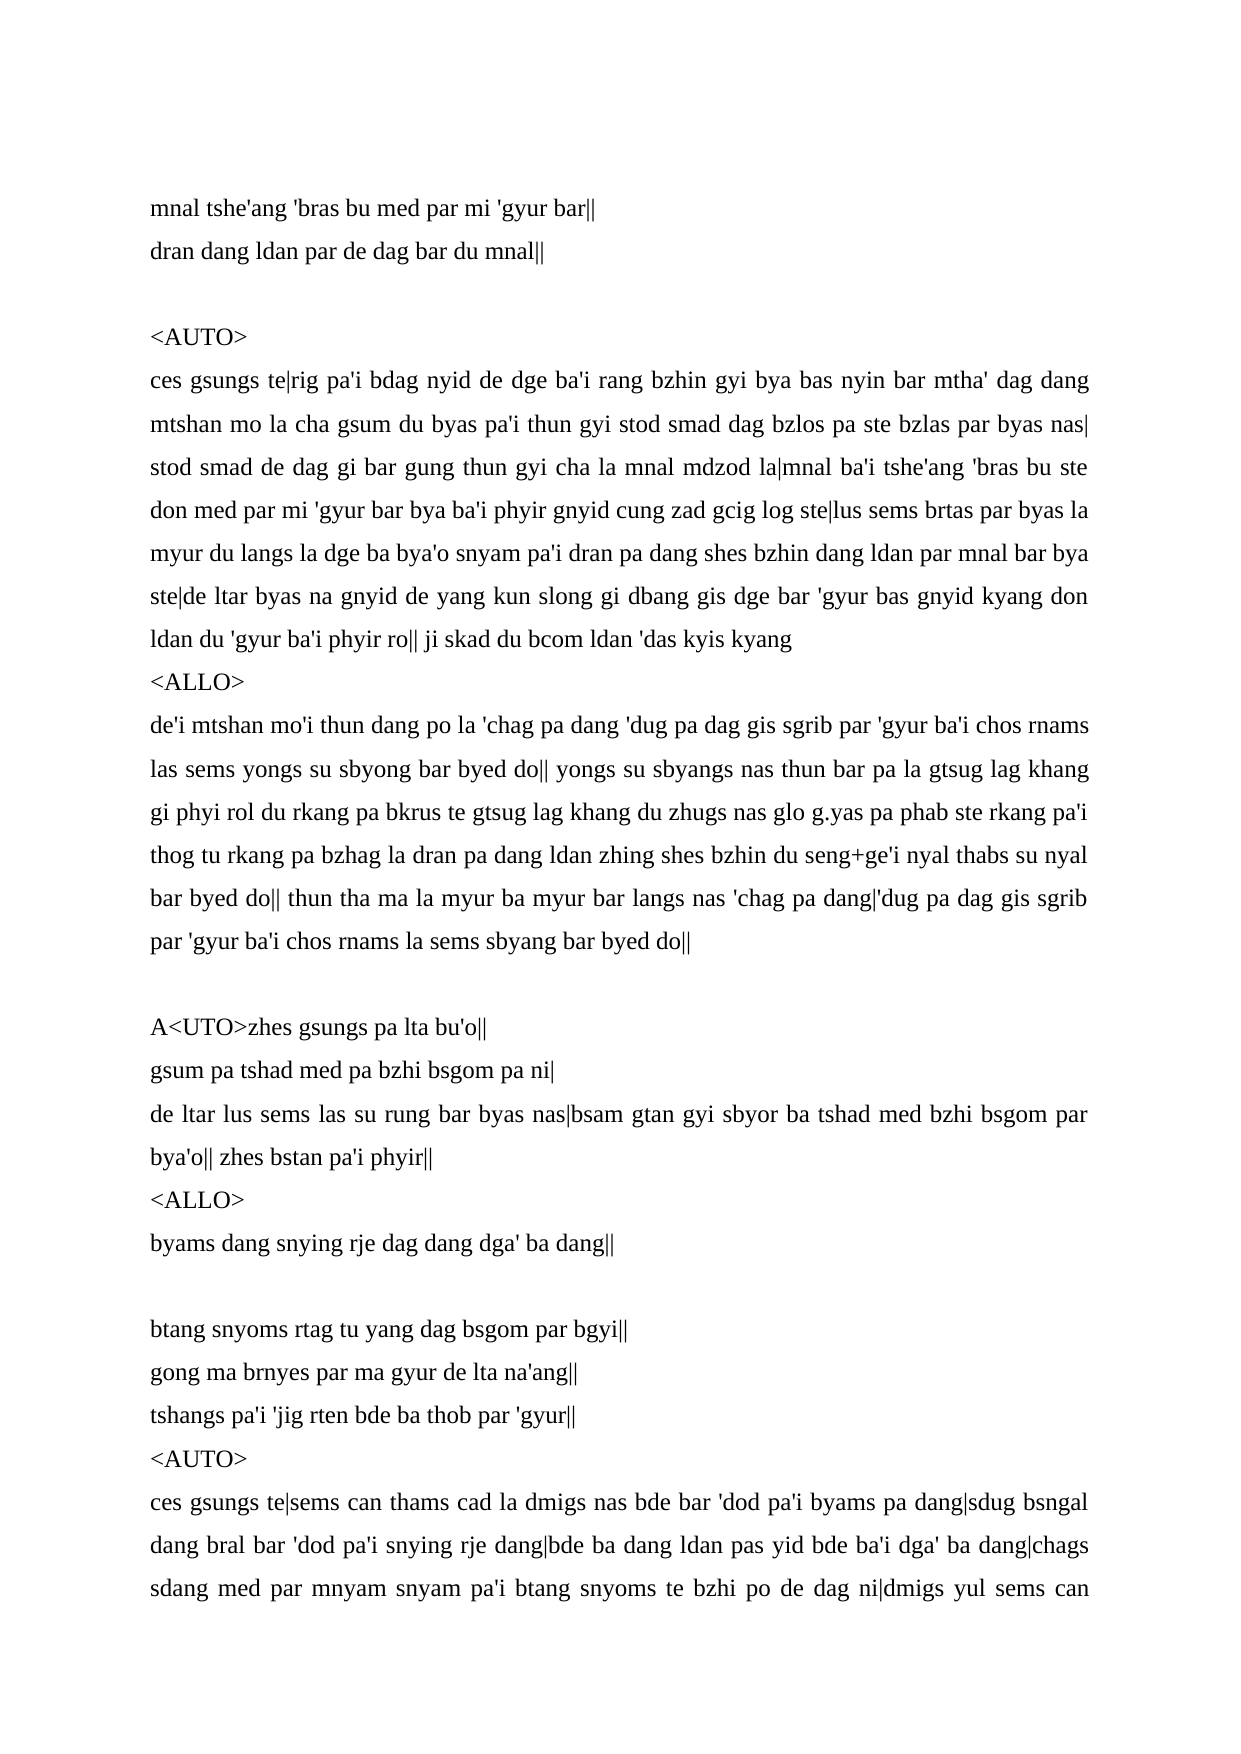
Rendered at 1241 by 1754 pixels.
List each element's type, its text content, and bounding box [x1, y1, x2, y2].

text byams dang snying rje dag dang dga' ba dang|| [150, 1228, 1090, 1257]
text <ALLO> [150, 667, 1090, 696]
text <AUTO> [150, 322, 1090, 351]
text ces gsungs te|rig pa'i bdag nyid de dge ba'i rang bzhin gyi bya bas nyin bar mtha' dag dang mtshan mo la cha gsum du byas pa'i thun gyi stod smad dag bzlos pa ste bzlas par byas nas|stod smad de dag gi bar gung thun gyi cha la mnal mdzod la|mnal ba'i tshe'ang 'bras bu ste don med par mi 'gyur bar bya ba'i phyir gnyid cung zad gcig log ste|lus sems brtas par byas la myur du langs la dge ba bya'o snyam pa'i dran pa dang shes bzhin dang ldan par mnal bar bya ste|de ltar byas na gnyid de yang kun slong gi dbang gis dge bar 'gyur bas gnyid kyang don ldan du 'gyur ba'i phyir ro|| ji skad du bcom ldan 'das kyis kyang [150, 366, 1090, 653]
text gsum pa tshad med pa bzhi bsgom pa ni| [150, 1056, 1090, 1084]
text ces gsungs te|sems can thams cad la dmigs nas bde bar 'dod pa'i byams pa dang|sdug bsngal dang bral bar 'dod pa'i snying rje dang|bde ba dang ldan pas yid bde ba'i dga' ba dang|chags sdang med par mnyam snyam pa'i btang snyoms te bzhi po de dag ni|dmigs yul sems can [150, 1487, 1090, 1602]
text de'i mtshan mo'i thun dang po la 'chag pa dang 'dug pa dag gis sgrib par 'gyur ba'i chos rnams las sems yongs su sbyong bar byed do|| yongs su sbyangs nas thun bar pa la gtsug lag khang gi phyi rol du rkang pa bkrus te gtsug lag khang du zhugs nas glo g.yas pa phab ste rkang pa'i thog tu rkang pa bzhag la dran pa dang ldan zhing shes bzhin du seng+ge'i nyal thabs su nyal bar byed do|| thun tha ma la myur ba myur bar langs nas 'chag pa dang|'dug pa dag gis sgrib par 'gyur ba'i chos rnams la sems sbyang bar byed do|| [150, 711, 1090, 955]
text de ltar lus sems las su rung bar byas nas|bsam gtan gyi sbyor ba tshad med bzhi bsgom par bya'o|| zhes bstan pa'i phyir|| [150, 1099, 1090, 1171]
text tshangs pa'i 'jig rten bde ba thob par 'gyur|| [150, 1401, 1090, 1429]
text mnal tshe'ang 'bras bu med par mi 'gyur bar|| [150, 193, 1090, 222]
text A<UTO>zhes gsungs pa lta bu'o|| [150, 1012, 1090, 1041]
text <AUTO> [150, 1444, 1090, 1472]
text <ALLO> [150, 1185, 1090, 1214]
text dran dang ldan par de dag bar du mnal|| [150, 236, 1090, 265]
text btang snyoms rtag tu yang dag bsgom par bgyi|| [150, 1314, 1090, 1343]
text gong ma brnyes par ma gyur de lta na'ang|| [150, 1357, 1090, 1386]
